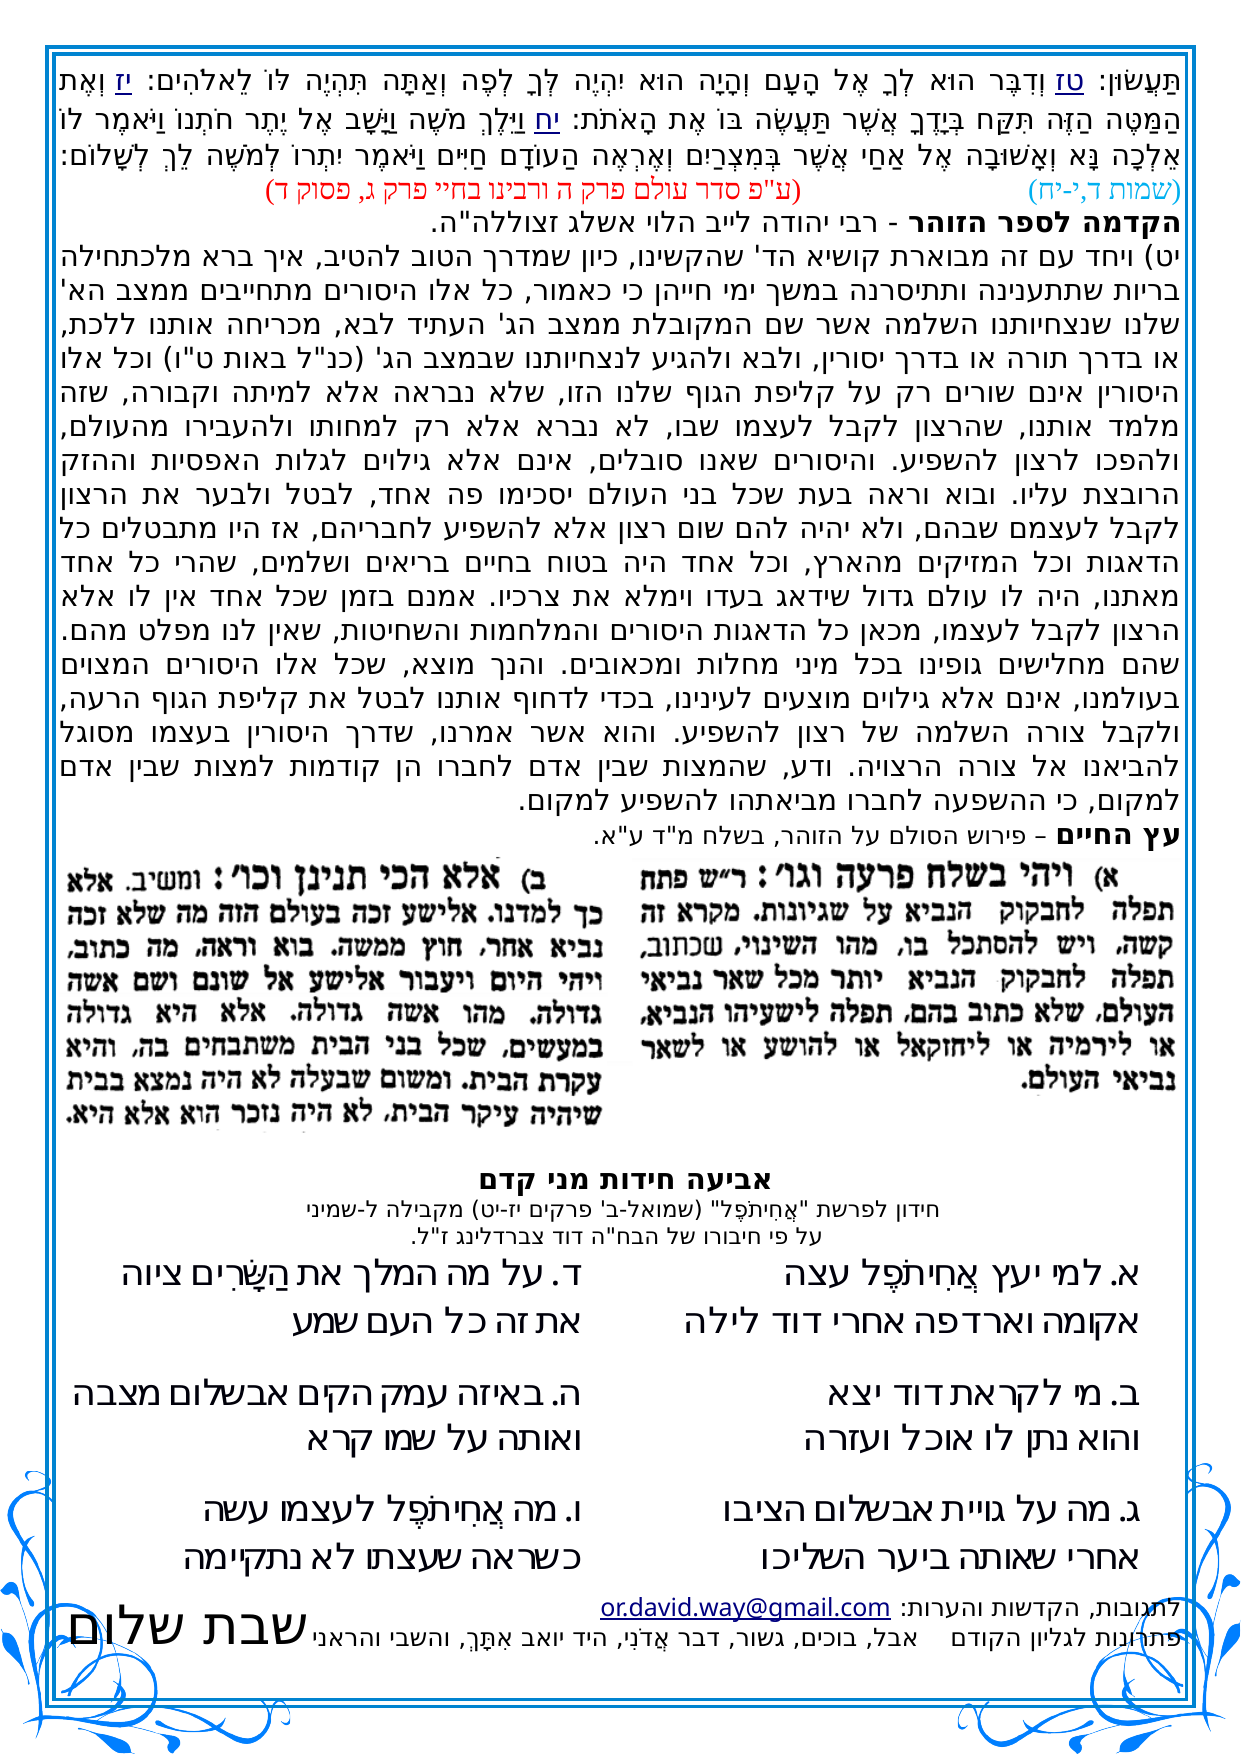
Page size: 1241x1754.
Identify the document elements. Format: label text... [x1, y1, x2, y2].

list על פי חיבורו של הבח"ה דוד צברדלינג ז"ל. [59, 1223, 1182, 1250]
list הקדמה לספר הזוהר - רבי יהודה לייב הלוי אשלג זצוללה"ה. [59, 206, 1182, 240]
list לתגובות, הקדשות והערות: or.david.way@gmail.com [59, 1250, 1182, 1623]
picture [58, 851, 1182, 1134]
picture [56, 1471, 291, 1698]
picture [957, 1463, 1241, 1754]
picture [0, 1471, 291, 1754]
picture [957, 1463, 1192, 1705]
list תַּעֲשׂוּן: טז וְדִבֶּר הוּא לְךָ אֶל הָעָם וְהָיָה הוּא יִהְיֶה לְּךָ לְפֶה וְאַתָּה תִּהְיֶה לּוֹ לֵאלֹהִים: יז וְאֶת הַמַּטֶּה הַזֶּה תִּקַּח בְּיָדֶךָ אֲשֶׁר תַּעֲשֶׂה בּוֹ אֶת הָאֹתֹת: יח וַיֵּלֶךְ מֹשֶׁה וַיָּשָׁב אֶל יֶתֶר חֹתְנוֹ וַיֹּאמֶר לוֹ אֵלְכָה נָּא וְאָשׁוּבָה אֶל אַחַי אֲשֶׁר בְּמִצְרַיִם וְאֶרְאֶה הַעוֹדָם חַיִּים וַיֹּאמֶר יִתְרוֹ לְמֹשֶׁה לֵךְ לְשָׁלוֹם: (שמות ד,י-יח) (ע"פ סדר עולם פרק ה ורבינו בחיי פרק ג, פסוק ד) [59, 59, 1182, 206]
text חידון לפרשת "אֲחִיתֹפֶל" (שמואל-ב' פרקים יז-יט) מקבילה ל-שמיני [59, 1196, 1185, 1223]
text יט) ויחד עם זה מבוארת קושיא הד' שהקשינו, כיון שמדרך הטוב להטיב, איך ברא מלכתחילה בריות שתתענינה ותתיסרנה במשך ימי חייהן כי כאמור, כל אלו היסורים מתחייבים ממצב הא' שלנו שנצחיותנו השלמה אשר שם המקובלת ממצב הג' העתיד לבא, מכריחה אותנו ללכת, או בדרך תורה או בדרך יסורין, ולבא ולהגיע לנצחיותנו שבמצב הג' (כנ"ל באות ט"ו) וכל אלו היסורין אינם שורים רק על קליפת הגוף שלנו הזו, שלא נבראה אלא למיתה וקבורה, שזה מלמד אותנו, שהרצון לקבל לעצמו שבו, לא נברא אלא רק למחותו ולהעבירו מהעולם, ולהפכו לרצון להשפיע. והיסורים שאנו סובלים, אינם אלא גילוים לגלות האפסיות וההזק הרובצת עליו. ובוא וראה בעת שכל בני העולם יסכימו פה אחד, לבטל ולבער את הרצון לקבל לעצמם שבהם, ולא יהיה להם שום רצון אלא להשפיע לחבריהם, אז היו מתבטלים כל הדאגות וכל המזיקים מהארץ, וכל אחד היה בטוח בחיים בריאים ושלמים, שהרי כל אחד מאתנו, היה לו עולם גדול שידאג בעדו וימלא את צרכיו. אמנם בזמן שכל אחד אין לו אלא הרצון לקבל לעצמו, מכאן כל הדאגות היסורים והמלחמות והשחיטות, שאין לנו מפלט מהם. שהם מחלישים גופינו בכל מיני מחלות ומכאובים. והנך מוצא, שכל אלו היסורים המצוים בעולמנו, אינם אלא גילוים מוצעים לעינינו, בכדי לדחוף אותנו לבטל את קליפת הגוף הרעה, ולקבל צורה השלמה של רצון להשפיע. והוא אשר אמרנו, שדרך היסורין בעצמו מסוגל להביאנו אל צורה הרצויה. ודע, שהמצות שבין אדם לחברו הן קודמות למצות שבין אדם למקום, כי ההשפעה לחברו מביאתהו להשפיע למקום. [59, 240, 1182, 817]
picture [280, 1624, 291, 1640]
picture [49, 1471, 291, 1705]
picture [957, 1634, 962, 1644]
list אביעה חידות מני קדם [59, 1162, 1182, 1196]
list עץ החיים – פירוש הסולם על הזוהר, בשלח מ"ד ע"א. [59, 817, 1182, 851]
list פתרונות לגליון הקודם אבל, בוכים, גשור, דבר אֲדֹנִי, היד יואב אִתָּךְ, והשבי והראני [291, 1623, 957, 1653]
picture [957, 1463, 1185, 1698]
